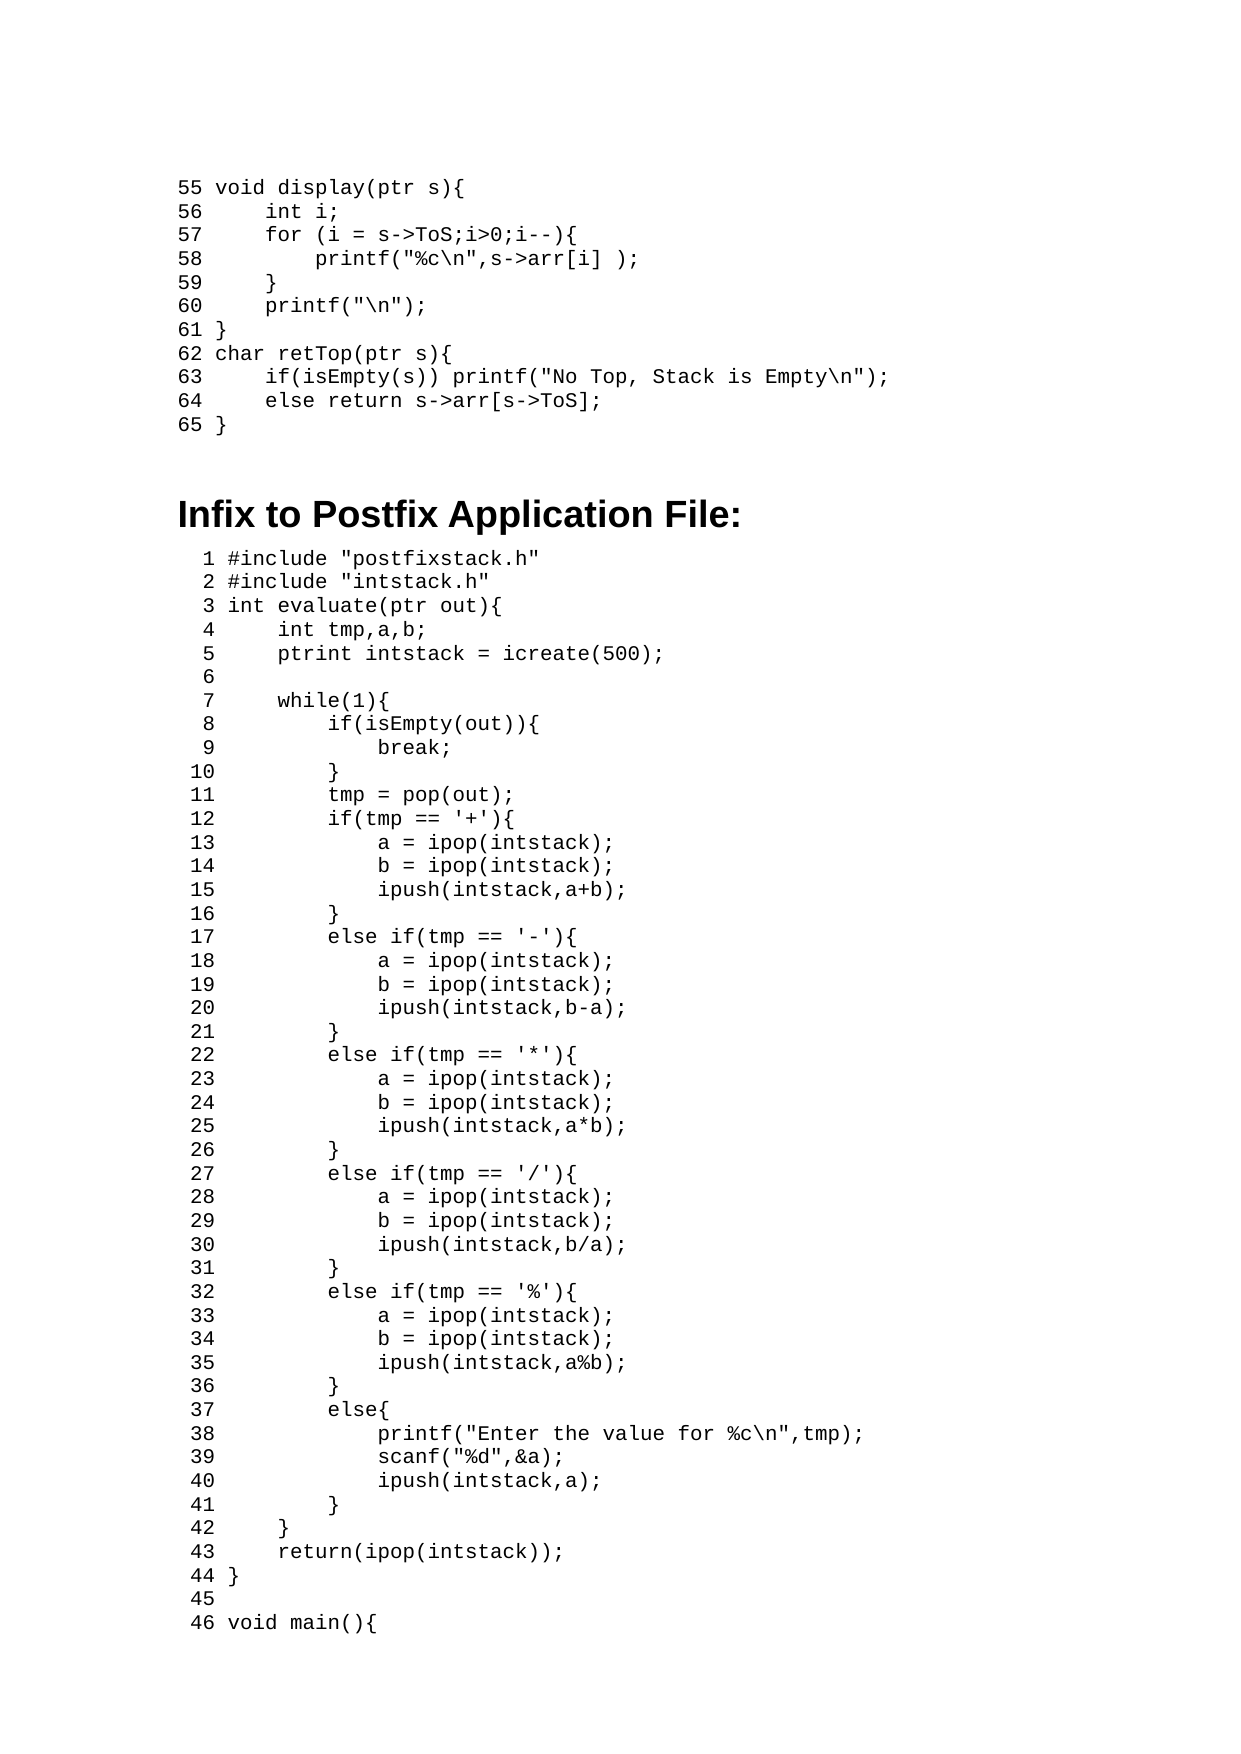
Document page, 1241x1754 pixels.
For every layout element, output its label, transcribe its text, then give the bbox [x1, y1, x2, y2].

text 3 int evaluate(ptr out){ [177, 595, 1122, 619]
text 34 b = ipop(intstack); [177, 1328, 1122, 1352]
text 32 else if(tmp == '%'){ [177, 1281, 1122, 1304]
text 37 else{ [177, 1399, 1122, 1423]
text 36 } [177, 1376, 1122, 1399]
text 31 } [177, 1257, 1122, 1281]
text 38 printf("Enter the value for %c\n",tmp); [177, 1423, 1122, 1446]
text 33 a = ipop(intstack); [177, 1304, 1122, 1328]
text 20 ipush(intstack,b-a); [177, 997, 1122, 1021]
text 10 } [177, 761, 1122, 784]
text 8 if(isEmpty(out)){ [177, 713, 1122, 737]
text 44 } [177, 1565, 1122, 1588]
text 18 a = ipop(intstack); [177, 950, 1122, 973]
text 23 a = ipop(intstack); [177, 1068, 1122, 1092]
text 5 ptrint intstack = icreate(500); [177, 642, 1122, 666]
text 29 b = ipop(intstack); [177, 1210, 1122, 1234]
text 2 #include "intstack.h" [177, 572, 1122, 595]
text 56 int i; [177, 201, 1122, 224]
text 25 ipush(intstack,a*b); [177, 1115, 1122, 1139]
text 11 tmp = pop(out); [177, 784, 1122, 808]
text 12 if(tmp == '+'){ [177, 808, 1122, 832]
text 4 int tmp,a,b; [177, 619, 1122, 642]
text 63 if(isEmpty(s)) printf("No Top, Stack is Empty\n"); [177, 366, 1122, 390]
text 27 else if(tmp == '/'){ [177, 1163, 1122, 1186]
text 6 [177, 666, 1122, 690]
text 41 } [177, 1494, 1122, 1517]
text 9 break; [177, 737, 1122, 761]
text 26 } [177, 1139, 1122, 1163]
text 16 } [177, 903, 1122, 926]
text 30 ipush(intstack,b/a); [177, 1234, 1122, 1257]
text 22 else if(tmp == '*'){ [177, 1044, 1122, 1068]
text 55 void display(ptr s){ [177, 177, 1122, 201]
text 28 a = ipop(intstack); [177, 1186, 1122, 1210]
text 21 } [177, 1021, 1122, 1044]
text 65 } [177, 414, 1122, 437]
text 45 [177, 1588, 1122, 1612]
text 1 #include "postfixstack.h" [177, 548, 1122, 572]
text 58 printf("%c\n",s->arr[i] ); [177, 248, 1122, 272]
text 39 scanf("%d",&a); [177, 1446, 1122, 1470]
text 13 a = ipop(intstack); [177, 832, 1122, 855]
text 43 return(ipop(intstack)); [177, 1541, 1122, 1565]
text 7 while(1){ [177, 690, 1122, 713]
text 35 ipush(intstack,a%b); [177, 1352, 1122, 1376]
text 64 else return s->arr[s->ToS]; [177, 390, 1122, 414]
text 60 printf("\n"); [177, 295, 1122, 319]
text 57 for (i = s->ToS;i>0;i--){ [177, 224, 1122, 248]
text 40 ipush(intstack,a); [177, 1470, 1122, 1494]
text 61 } [177, 319, 1122, 343]
text 14 b = ipop(intstack); [177, 855, 1122, 879]
text 24 b = ipop(intstack); [177, 1092, 1122, 1115]
text 59 } [177, 272, 1122, 295]
subtitle Infix to Postfix Application File: [177, 492, 1122, 535]
text 42 } [177, 1517, 1122, 1541]
text 19 b = ipop(intstack); [177, 973, 1122, 997]
text 46 void main(){ [177, 1612, 1122, 1636]
text 17 else if(tmp == '-'){ [177, 926, 1122, 950]
text 15 ipush(intstack,a+b); [177, 879, 1122, 903]
text 62 char retTop(ptr s){ [177, 343, 1122, 366]
